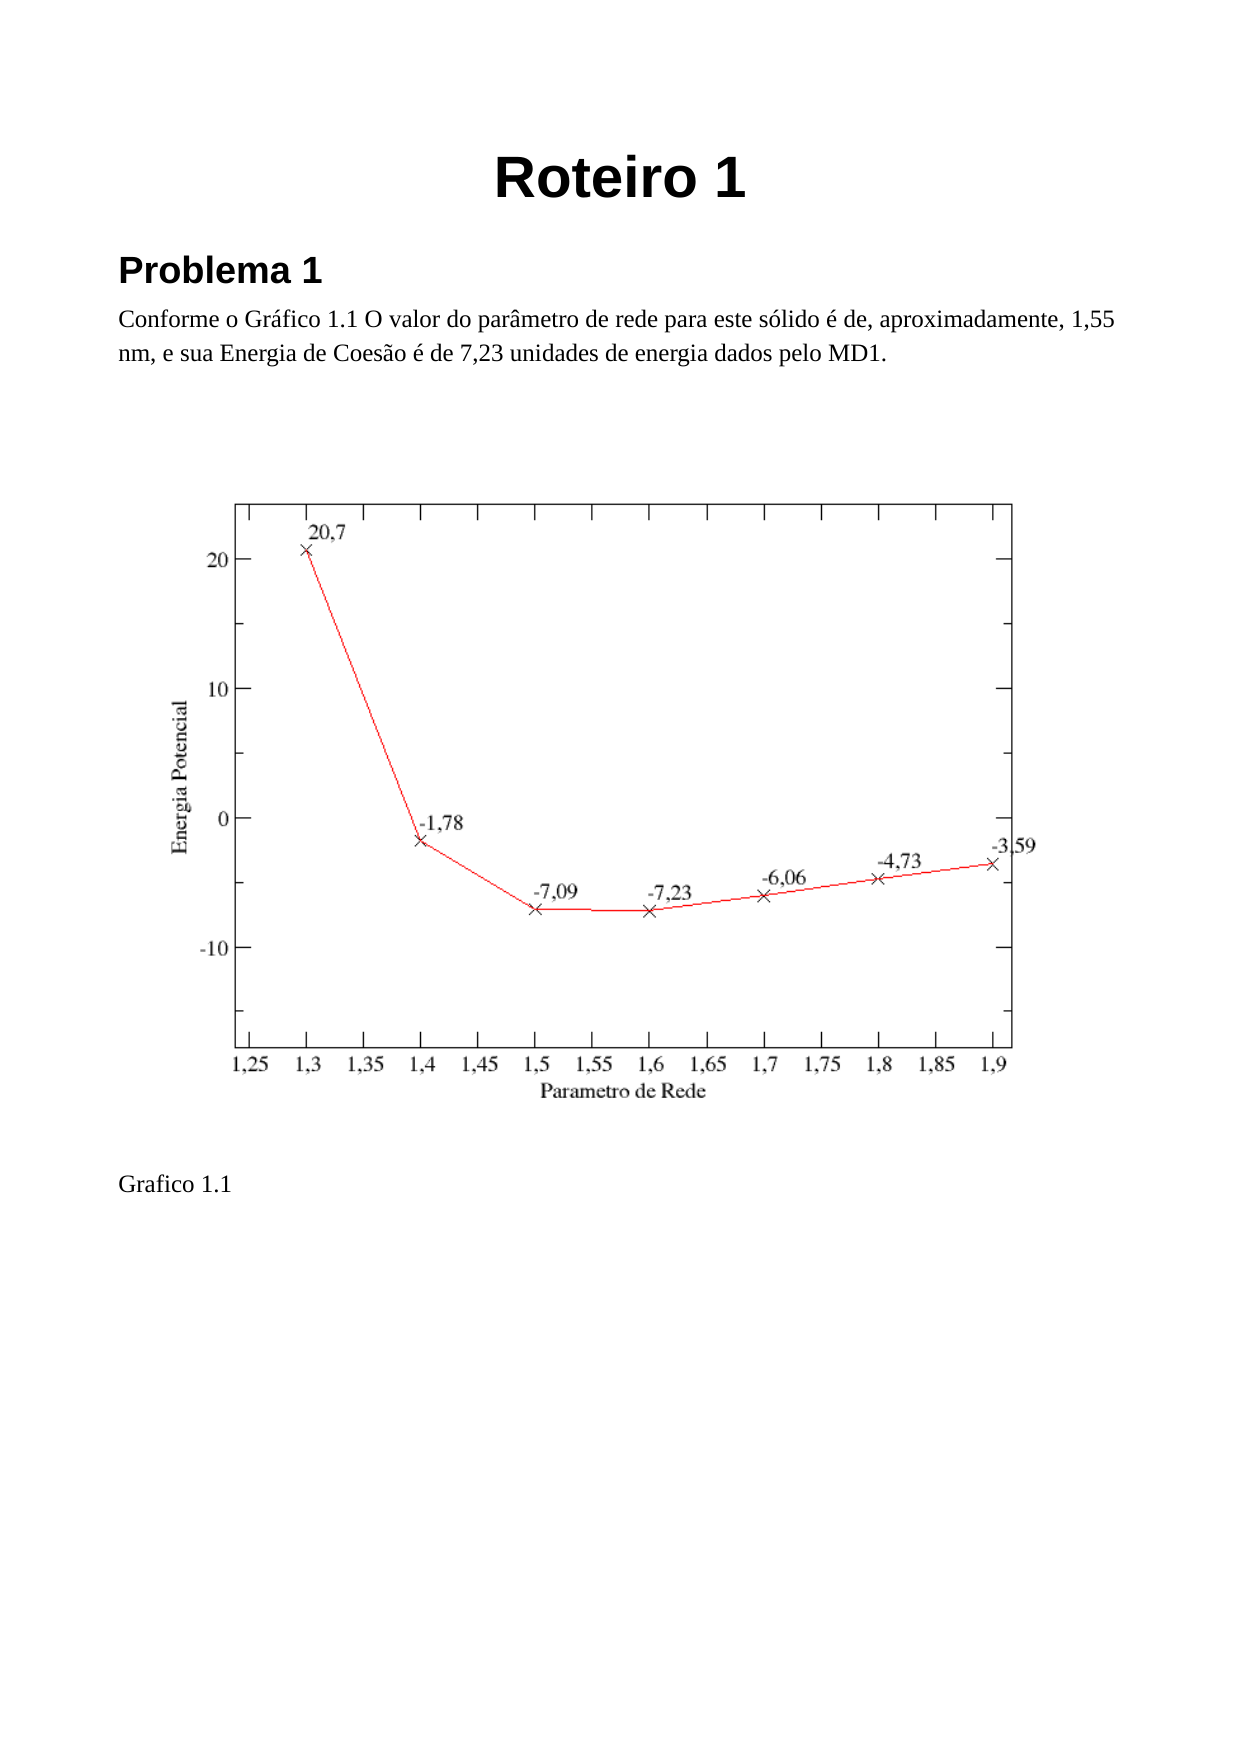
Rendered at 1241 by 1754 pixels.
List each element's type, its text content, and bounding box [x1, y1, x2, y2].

picture [118, 387, 1123, 1164]
text Grafico 1.1 [118, 1164, 1122, 1198]
subtitle Problema 1 [118, 248, 1122, 291]
title Roteiro 1 [118, 143, 1122, 210]
text Conforme o Gráfico 1.1 O valor do parâmetro de rede para este sólido é de, aproximadamente, 1,55 nm, e sua Energia de Coesão é de 7,23 unidades de energia dados pelo MD1. [118, 304, 1122, 367]
